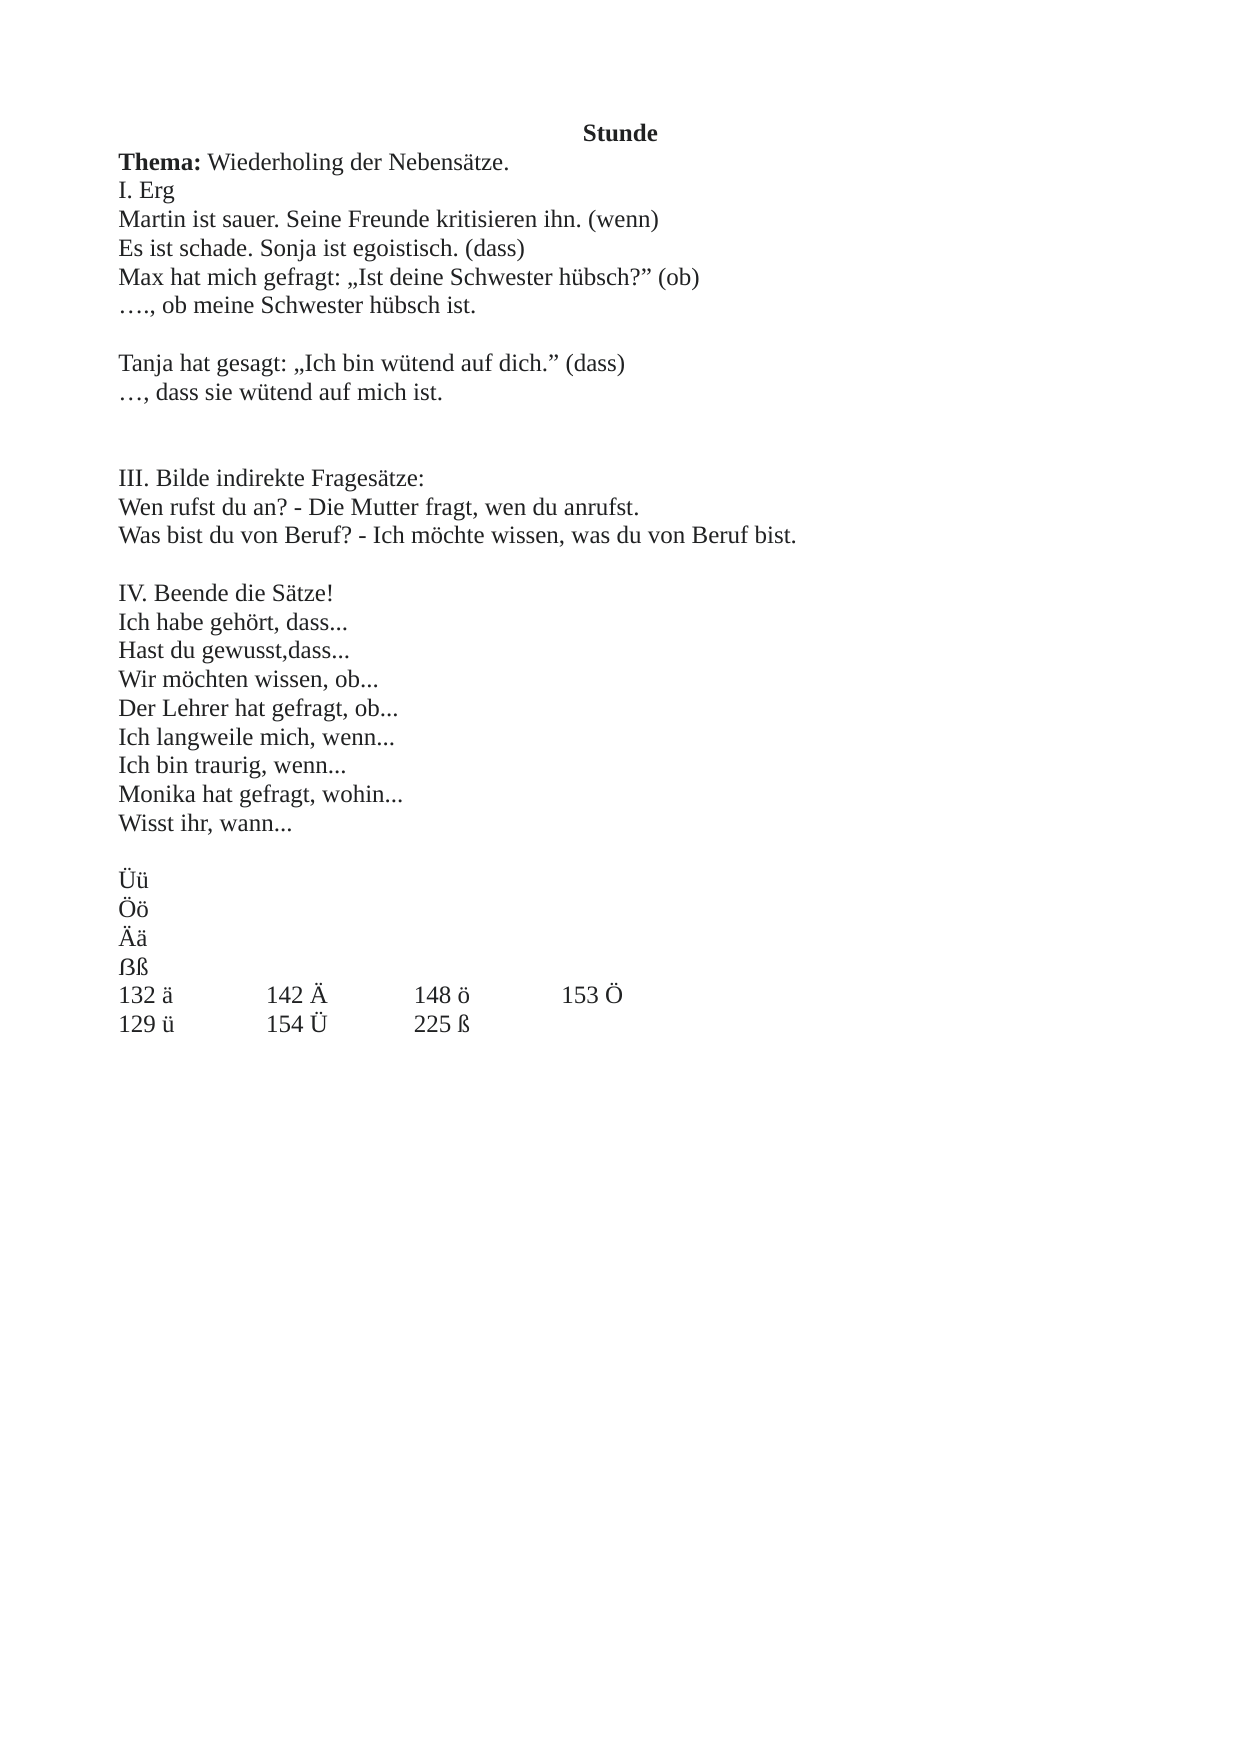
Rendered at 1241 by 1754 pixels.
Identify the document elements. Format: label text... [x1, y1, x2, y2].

text Wir möchten wissen, ob... [118, 664, 1122, 693]
text Es ist schade. Sonja ist egoistisch. (dass) [118, 233, 1122, 262]
text 129 ü 154 Ü 225 ß [118, 1009, 1122, 1038]
text Tanja hat gesagt: „Ich bin wütend auf dich.” (dass) [118, 348, 1122, 377]
text Wen rufst du an? - Die Mutter fragt, wen du anrufst. [118, 492, 1122, 521]
text Stunde [118, 118, 1122, 147]
text Üü [118, 866, 1122, 894]
text I. Erg [118, 176, 1122, 204]
text Hast du gewusst,dass... [118, 636, 1122, 664]
text III. Bilde indirekte Fragesätze: [118, 463, 1122, 492]
text …., ob meine Schwester hübsch ist. [118, 291, 1122, 319]
text Monika hat gefragt, wohin... [118, 779, 1122, 808]
text Martin ist sauer. Seine Freunde kritisieren ihn. (wenn) [118, 204, 1122, 233]
text ẞß [118, 952, 1122, 981]
text 132 ä 142 Ä 148 ö 153 Ö [118, 981, 1122, 1009]
text Ich bin traurig, wenn... [118, 751, 1122, 779]
text Thema: Wiederholing der Nebensätze. [118, 147, 1122, 176]
text Wisst ihr, wann... [118, 808, 1122, 837]
text Der Lehrer hat gefragt, ob... [118, 693, 1122, 722]
text Öö [118, 894, 1122, 923]
text IV. Beende die Sätze! [118, 578, 1122, 607]
text Was bist du von Beruf? - Ich möchte wissen, was du von Beruf bist. [118, 521, 1122, 549]
text Ich habe gehört, dass... [118, 607, 1122, 636]
text Max hat mich gefragt: „Ist deine Schwester hübsch?” (ob) [118, 262, 1122, 291]
text Ich langweile mich, wenn... [118, 722, 1122, 751]
text …, dass sie wütend auf mich ist. [118, 377, 1122, 406]
text Ää [118, 923, 1122, 952]
